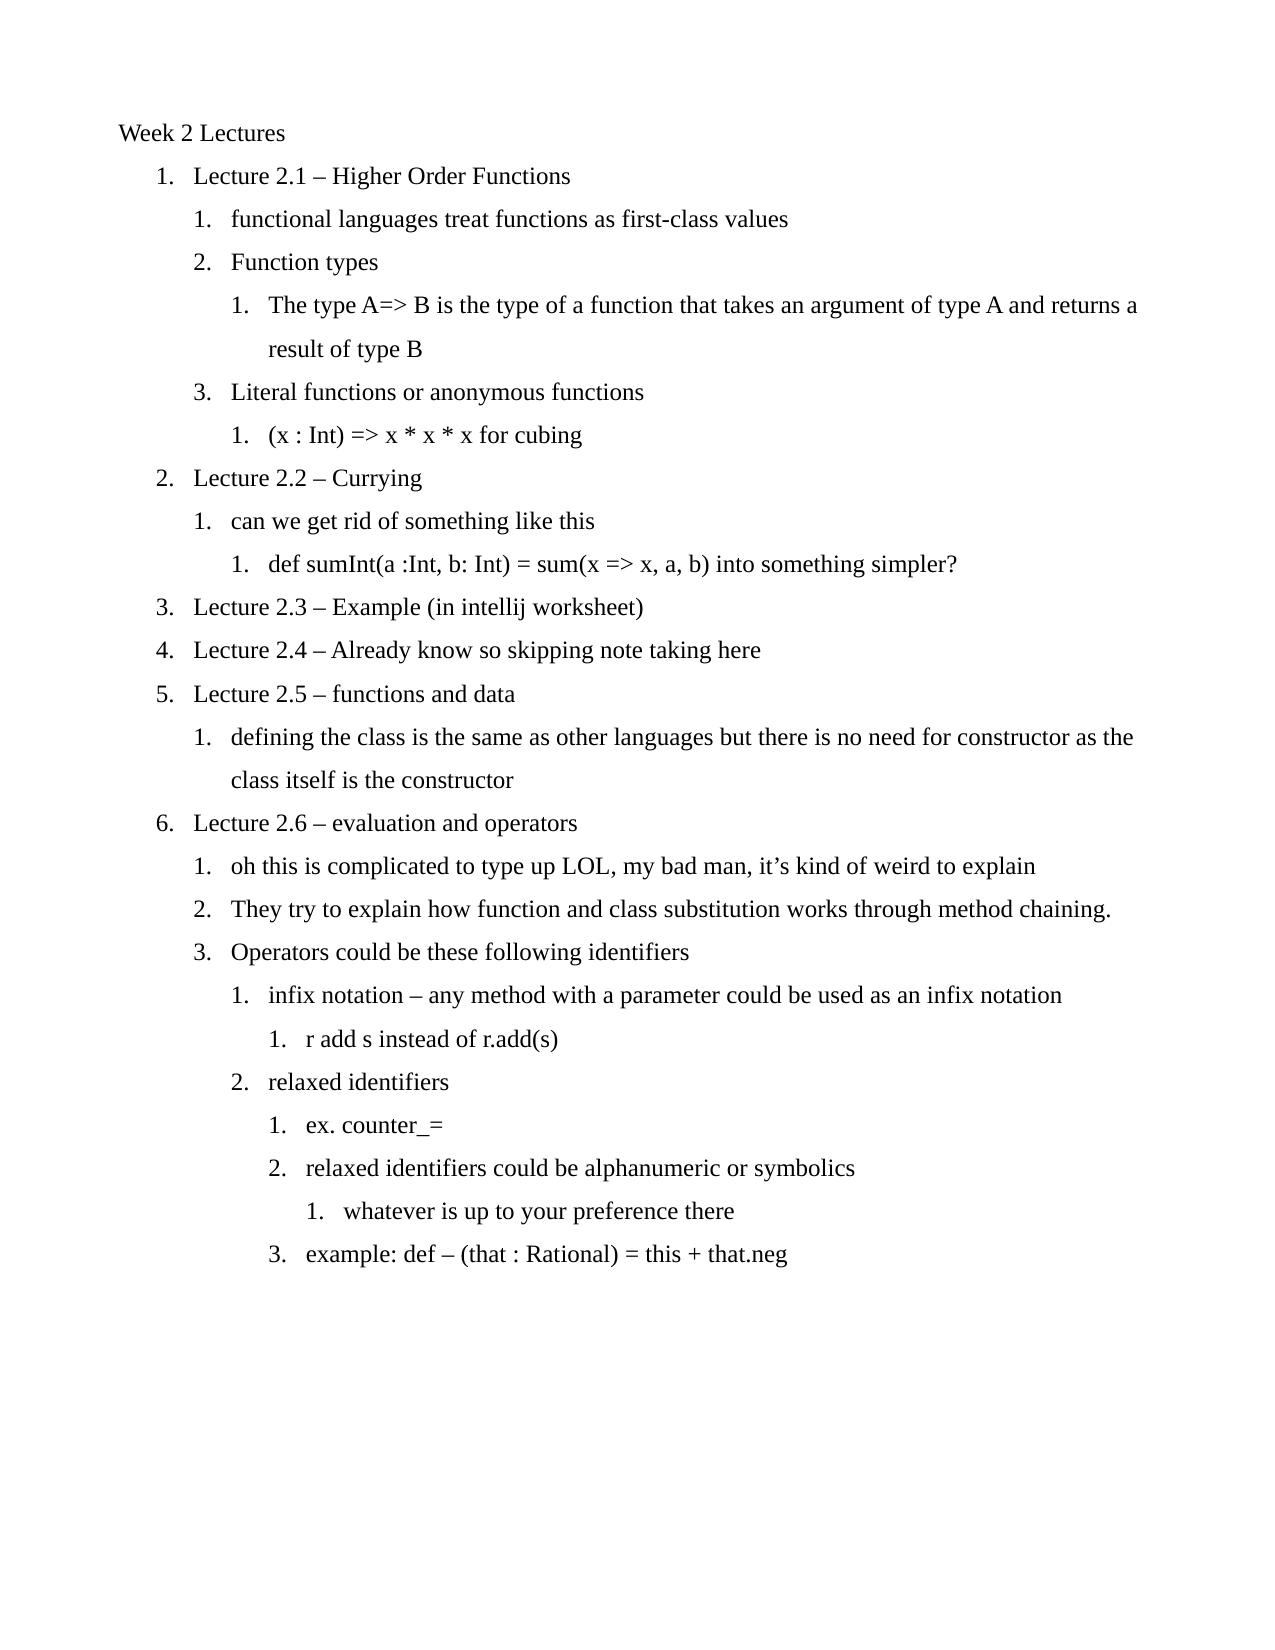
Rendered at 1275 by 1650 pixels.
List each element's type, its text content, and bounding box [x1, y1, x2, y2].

list def sumInt(a :Int, b: Int) = sum(x => x, a, b) into something simpler? [231, 549, 1157, 578]
list example: def – (that : Rational) = this + that.neg [268, 1239, 1157, 1268]
list whatever is up to your preference there [306, 1196, 1157, 1225]
list Lecture 2.1 – Higher Order Functions [156, 161, 1157, 190]
list ex. counter_= [268, 1110, 1157, 1139]
list functional languages treat functions as first-class values [193, 204, 1157, 233]
list Lecture 2.5 – functions and data [156, 679, 1157, 707]
list Function types [193, 247, 1157, 276]
list oh this is complicated to type up LOL, my bad man, it’s kind of weird to explain [193, 851, 1157, 880]
list Lecture 2.3 – Example (in intellij worksheet) [156, 592, 1157, 621]
list (x : Int) => x * x * x for cubing [231, 420, 1157, 449]
list They try to explain how function and class substitution works through method chaining. [193, 894, 1157, 923]
list relaxed identifiers [231, 1067, 1157, 1096]
list Literal functions or anonymous functions [193, 377, 1157, 406]
list Lecture 2.6 – evaluation and operators [156, 808, 1157, 837]
list Operators could be these following identifiers [193, 937, 1157, 966]
list can we get rid of something like this [193, 506, 1157, 535]
list r add s instead of r.add(s) [268, 1024, 1157, 1052]
list Lecture 2.4 – Already know so skipping note taking here [156, 636, 1157, 664]
list defining the class is the same as other languages but there is no need for constructor as the class itself is the constructor [193, 722, 1157, 794]
list infix notation – any method with a parameter could be used as an infix notation [231, 981, 1157, 1009]
text Week 2 Lectures [118, 118, 1157, 147]
list Lecture 2.2 – Currying [156, 463, 1157, 492]
list The type A=> B is the type of a function that takes an argument of type A and returns a result of type B [231, 291, 1157, 362]
list relaxed identifiers could be alphanumeric or symbolics [268, 1153, 1157, 1182]
